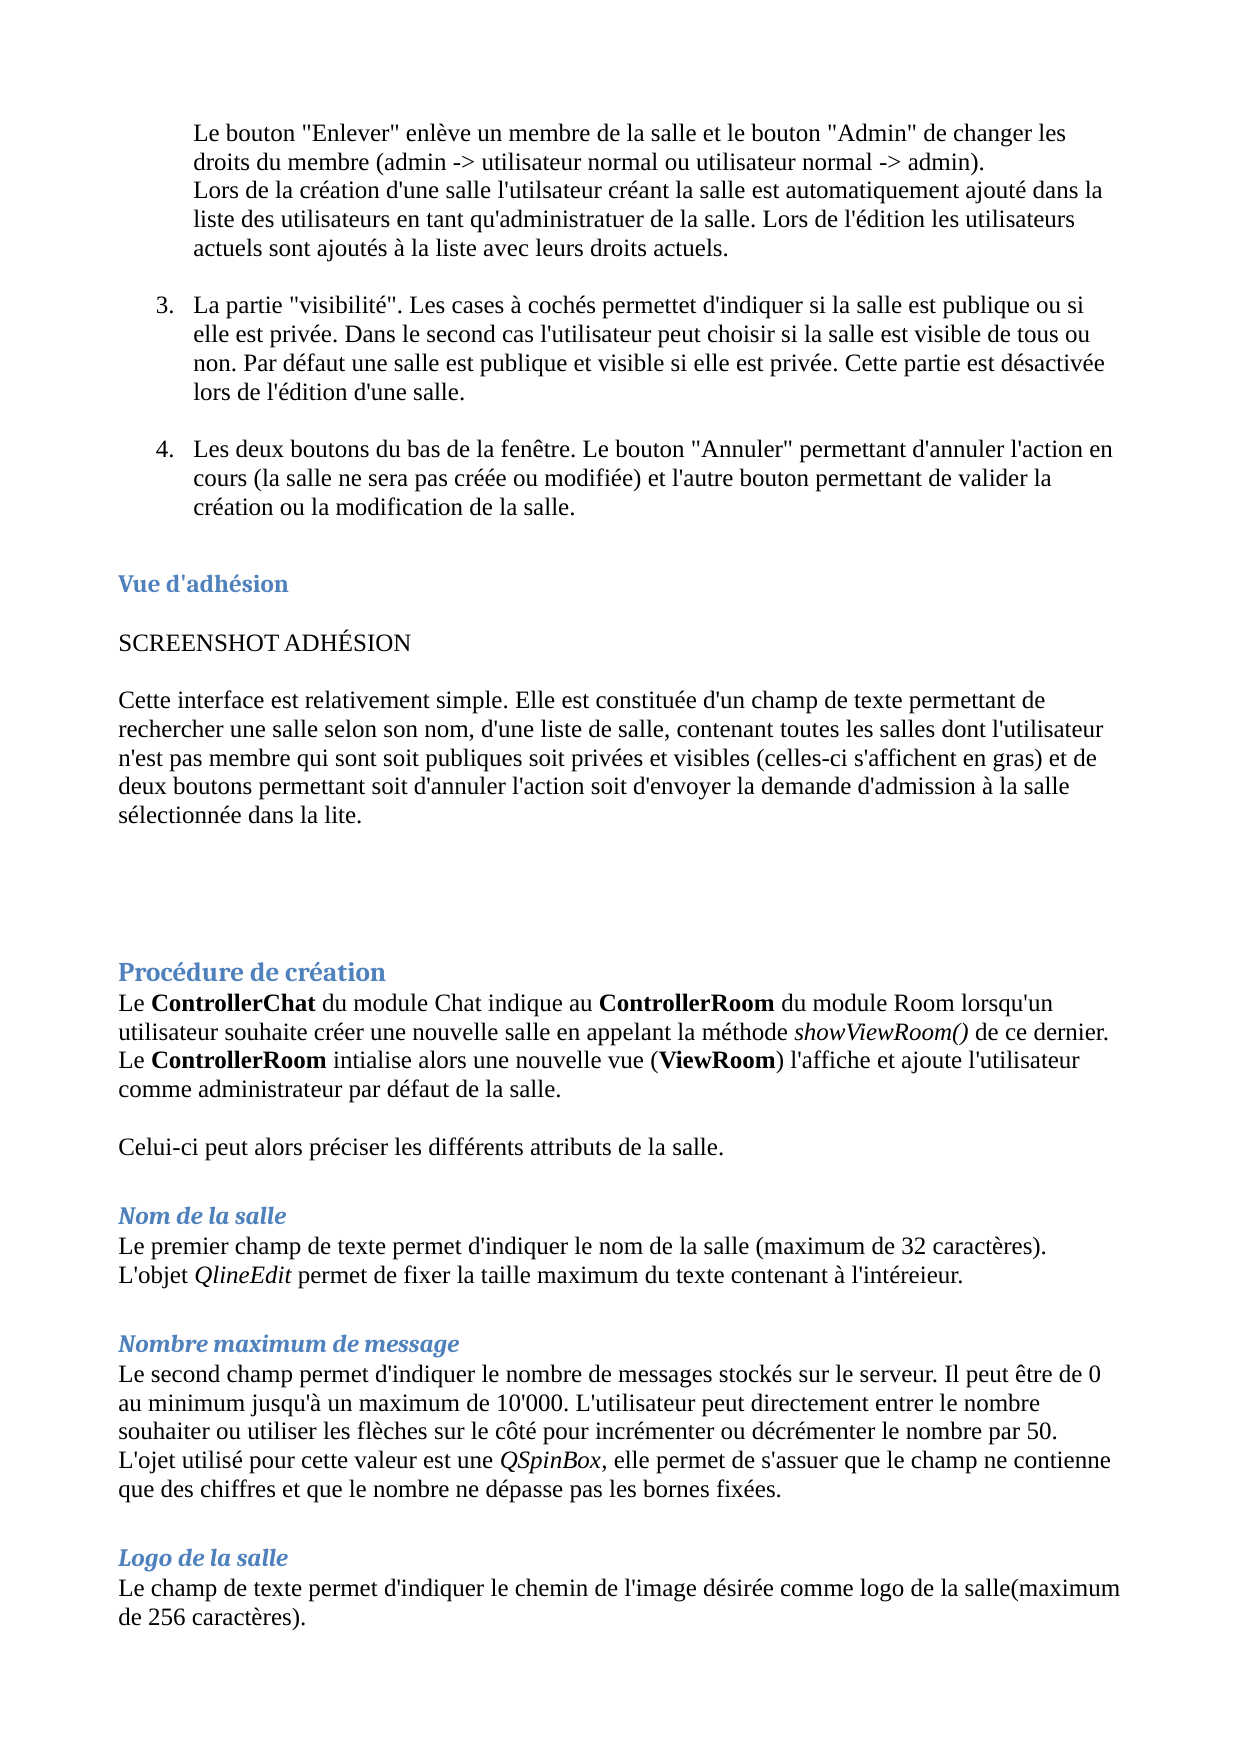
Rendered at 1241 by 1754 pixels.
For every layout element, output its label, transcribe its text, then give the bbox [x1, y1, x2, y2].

list Le premier champ de texte permet d'indiquer le nom de la salle (maximum de 32 caractères). L'objet QlineEdit permet de fixer la taille maximum du texte contenant à l'intéreieur. [118, 1231, 1122, 1288]
list Celui-ci peut alors préciser les différents attributs de la salle. [118, 1132, 1122, 1161]
list SCREENSHOT ADHÉSION [118, 628, 1122, 656]
subtitle Vue d'adhésion [118, 570, 1122, 599]
list Le bouton "Enlever" enlève un membre de la salle et le bouton "Admin" de changer les droits du membre (admin -> utilisateur normal ou utilisateur normal -> admin). Lors de la création d'une salle l'utilsateur créant la salle est automatiquement ajouté dans la liste des utilisateurs en tant qu'administratuer de la salle. Lors de l'édition les utilisateurs actuels sont ajoutés à la liste avec leurs droits actuels. [156, 118, 1122, 291]
list Le second champ permet d'indiquer le nombre de messages stockés sur le serveur. Il peut être de 0 au minimum jusqu'à un maximum de 10'000. L'utilisateur peut directement entrer le nombre souhaiter ou utiliser les flèches sur le côté pour incrémenter ou décrémenter le nombre par 50. [118, 1359, 1122, 1445]
subtitle Logo de la salle [118, 1544, 1122, 1573]
subtitle Nombre maximum de message [118, 1330, 1122, 1359]
list L'ojet utilisé pour cette valeur est une QSpinBox, elle permet de s'assuer que le champ ne contienne que des chiffres et que le nombre ne dépasse pas les bornes fixées. [118, 1445, 1122, 1503]
list Le champ de texte permet d'indiquer le chemin de l'image désirée comme logo de la salle(maximum de 256 caractères). [118, 1573, 1122, 1631]
subtitle Procédure de création [118, 957, 1122, 988]
list Le ControllerChat du module Chat indique au ControllerRoom du module Room lorsqu'un utilisateur souhaite créer une nouvelle salle en appelant la méthode showViewRoom() de ce dernier. Le ControllerRoom intialise alors une nouvelle vue (ViewRoom) l'affiche et ajoute l'utilisateur comme administrateur par défaut de la salle. [118, 988, 1122, 1103]
list Les deux boutons du bas de la fenêtre. Le bouton "Annuler" permettant d'annuler l'action en cours (la salle ne sera pas créée ou modifiée) et l'autre bouton permettant de valider la création ou la modification de la salle. [156, 434, 1122, 521]
subtitle Nom de la salle [118, 1202, 1122, 1231]
list Cette interface est relativement simple. Elle est constituée d'un champ de texte permettant de rechercher une salle selon son nom, d'une liste de salle, contenant toutes les salles dont l'utilisateur n'est pas membre qui sont soit publiques soit privées et visibles (celles-ci s'affichent en gras) et de deux boutons permettant soit d'annuler l'action soit d'envoyer la demande d'admission à la salle sélectionnée dans la lite. [118, 685, 1122, 829]
list La partie "visibilité". Les cases à cochés permettet d'indiquer si la salle est publique ou si elle est privée. Dans le second cas l'utilisateur peut choisir si la salle est visible de tous ou non. Par défaut une salle est publique et visible si elle est privée. Cette partie est désactivée lors de l'édition d'une salle. [156, 291, 1122, 434]
